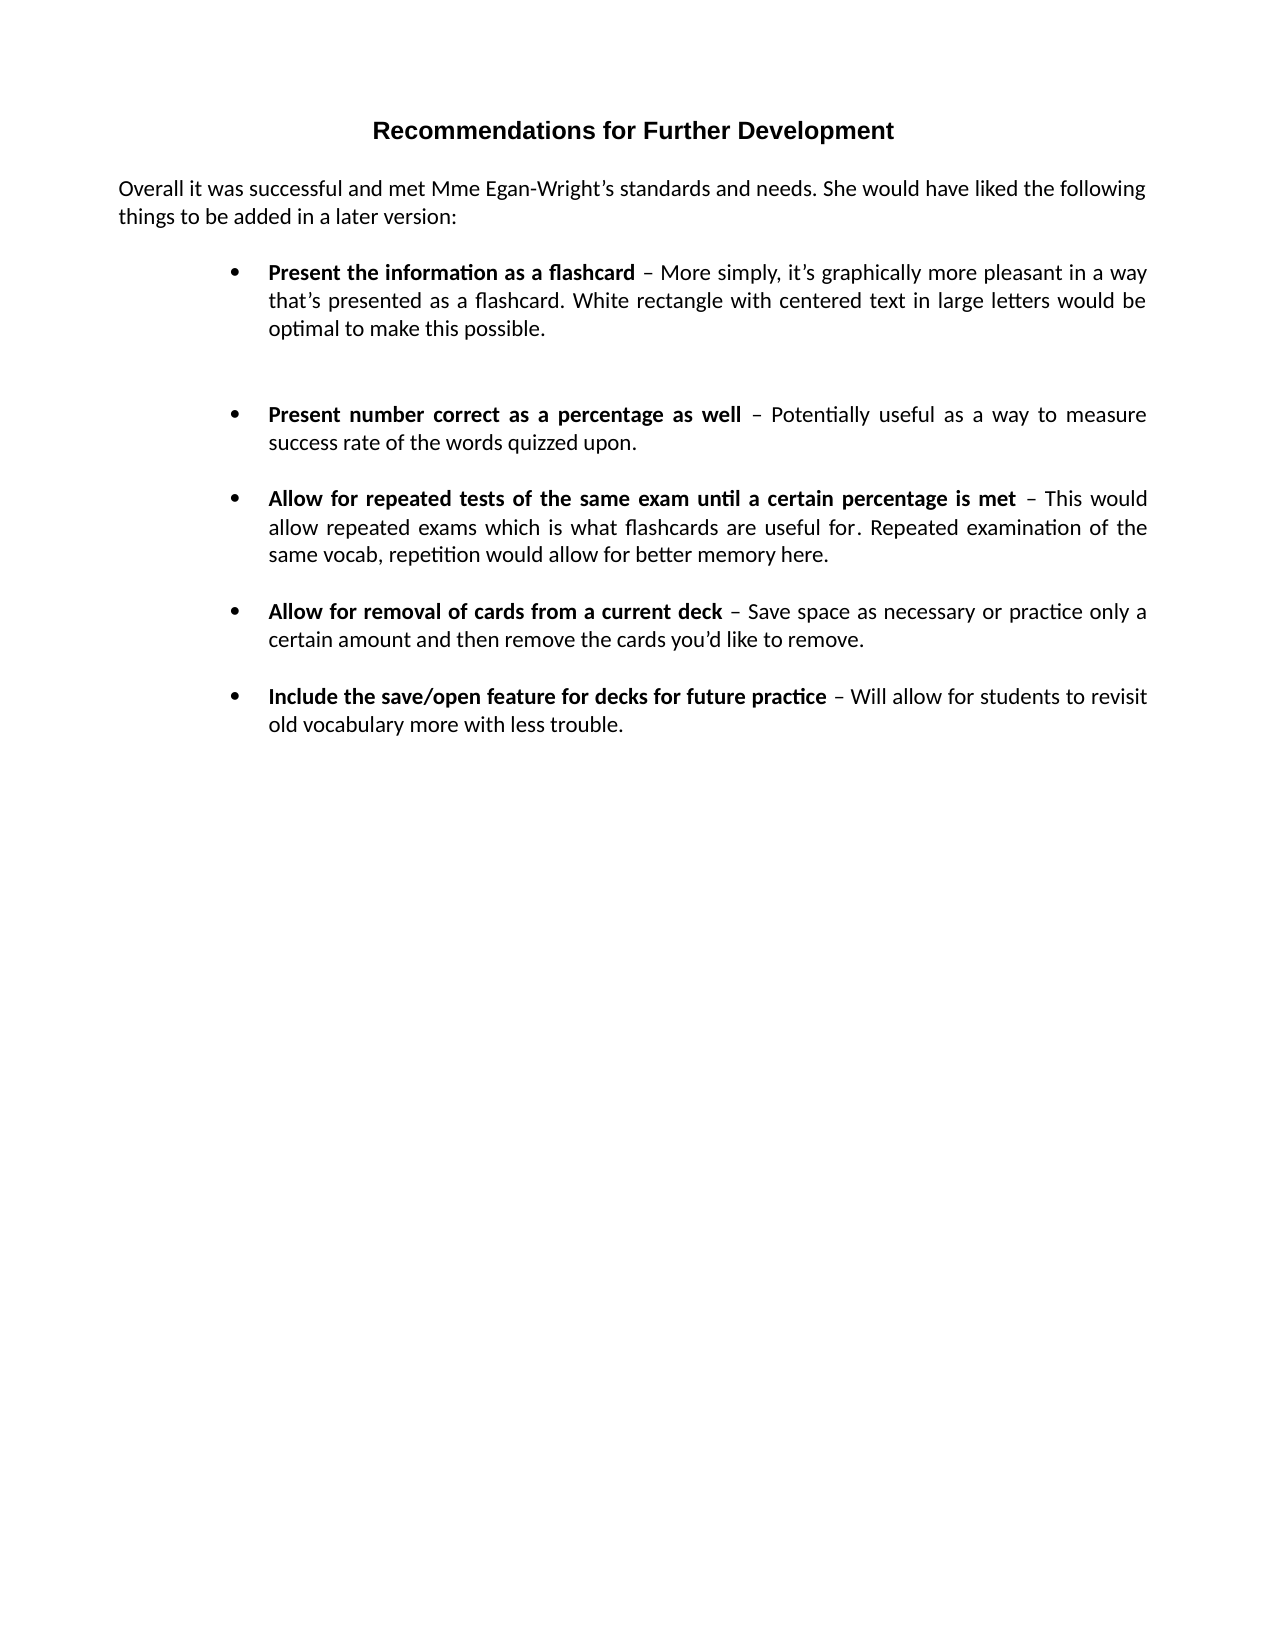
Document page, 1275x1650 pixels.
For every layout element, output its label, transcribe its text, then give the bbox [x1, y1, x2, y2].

list Allow for repeated tests of the same exam until a certain percentage is met – This would allow repeated exams which is what flashcards are useful for. Repeated examination of the same vocab, repetition would allow for better memory here. [231, 484, 1148, 569]
list Present number correct as a percentage as well – Potentially useful as a way to measure success rate of the words quizzed upon. [231, 401, 1148, 457]
list Include the save/open feature for decks for future practice – Will allow for students to revisit old vocabulary more with less trouble. [231, 682, 1148, 738]
list Present the information as a flashcard – More simply, it’s graphically more pleasant in a way that’s presented as a flashcard. White rectangle with centered text in large letters would be optimal to make this possible. [231, 258, 1148, 342]
text Recommendations for Further Development [119, 116, 1148, 144]
list Allow for removal of cards from a current deck – Save space as necessary or practice only a certain amount and then remove the cards you’d like to remove. [231, 597, 1148, 653]
text Overall it was successful and met Mme Egan-Wright’s standards and needs. She would have liked the following things to be added in a later version: [118, 174, 1148, 230]
